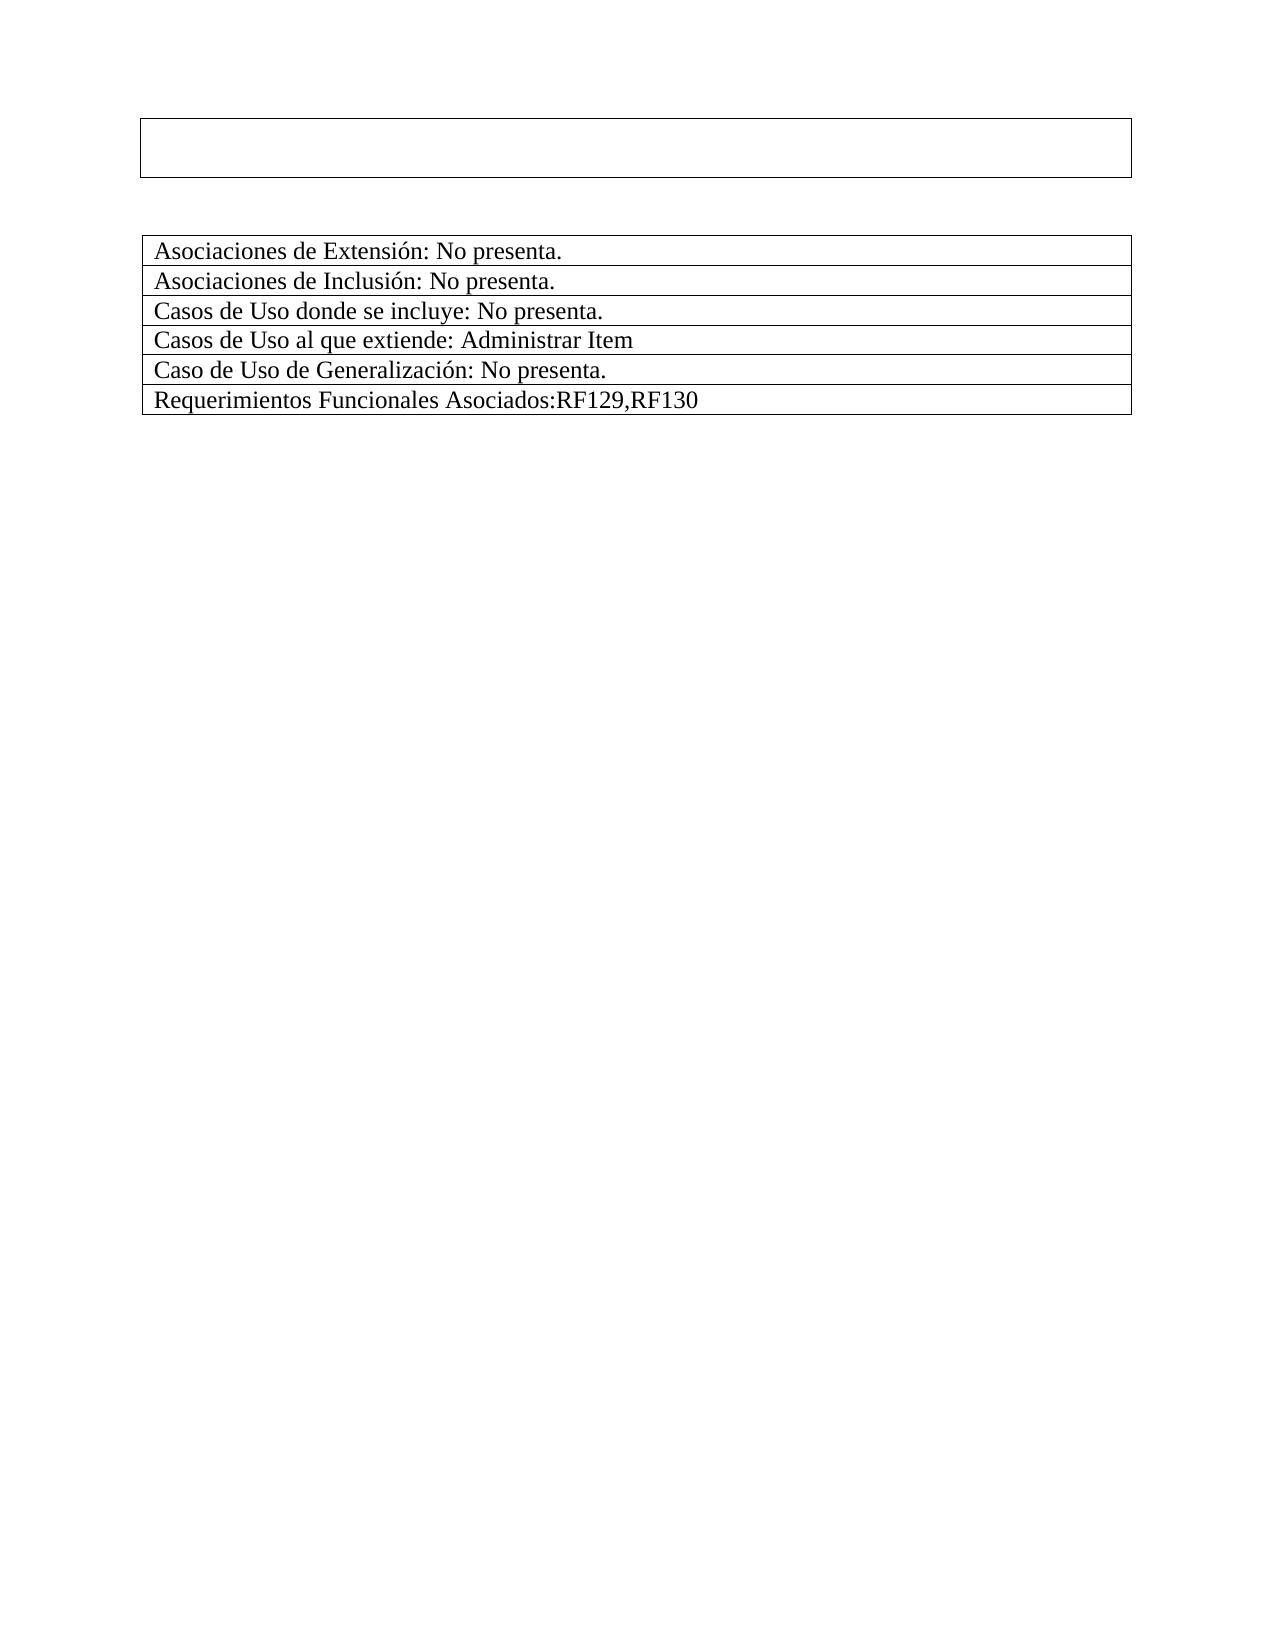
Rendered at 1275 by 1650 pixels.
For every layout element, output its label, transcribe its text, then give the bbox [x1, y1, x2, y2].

table_cell Asociaciones de Inclusión: No presenta. [143, 266, 1131, 295]
table_cell [141, 119, 1131, 177]
table_header Asociaciones de Extensión: No presenta. [143, 236, 1131, 265]
table_cell Casos de Uso donde se incluye: No presenta. [143, 296, 1131, 324]
table_cell Casos de Uso al que extiende: Administrar Item [143, 326, 1131, 354]
table_cell Caso de Uso de Generalización: No presenta. [143, 355, 1131, 384]
table_cell Requerimientos Funcionales Asociados:RF129,RF130 [143, 385, 1131, 414]
